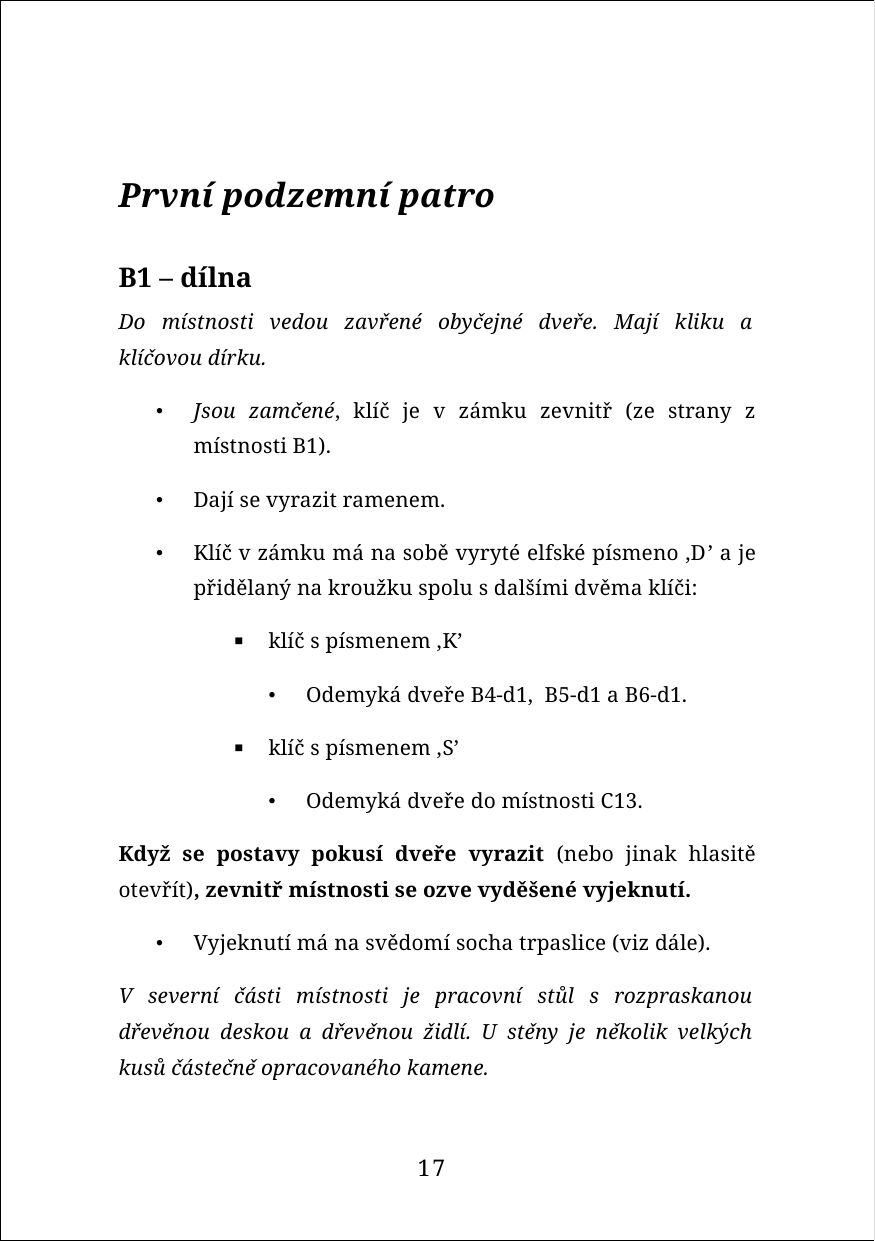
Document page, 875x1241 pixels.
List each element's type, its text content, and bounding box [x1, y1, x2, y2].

list Odemyká dveře B4-d1, B5-d1 a B6-d1. [268, 680, 756, 708]
list klíč s písmenem ‚S’ [231, 733, 756, 762]
list klíč s písmenem ‚K’ [231, 627, 756, 655]
list Odemyká dveře do místnosti C13. [268, 786, 756, 815]
text V severní části místnosti je pracovní stůl s rozpraskanou dřevěnou deskou a dřevěnou židlí. U stěny je několik velkých kusů částečně opracovaného kamene. [118, 982, 756, 1081]
text Když se postavy pokusí dveře vyrazit (nebo jinak hlasitě otevřít), zevnitř místnosti se ozve vyděšené vyjeknutí. [118, 839, 756, 903]
subtitle B1 – dílna [118, 258, 756, 295]
text Do místnosti vedou zavřené obyčejné dveře. Mají kliku a klíčovou dírku. [118, 307, 756, 371]
list Klíč v zámku má na sobě vyryté elfské písmeno ‚D’ a je přidělaný na kroužku spolu s dalšími dvěma klíči: [156, 538, 756, 602]
list Vyjeknutí má na svědomí socha trpaslice (viz dále). [156, 928, 756, 957]
list Dají se vyrazit ramenem. [156, 485, 756, 513]
subtitle První podzemní patro [118, 172, 756, 217]
list Jsou zamčené, klíč je v zámku zevnitř (ze strany z místnosti B1). [156, 396, 756, 460]
